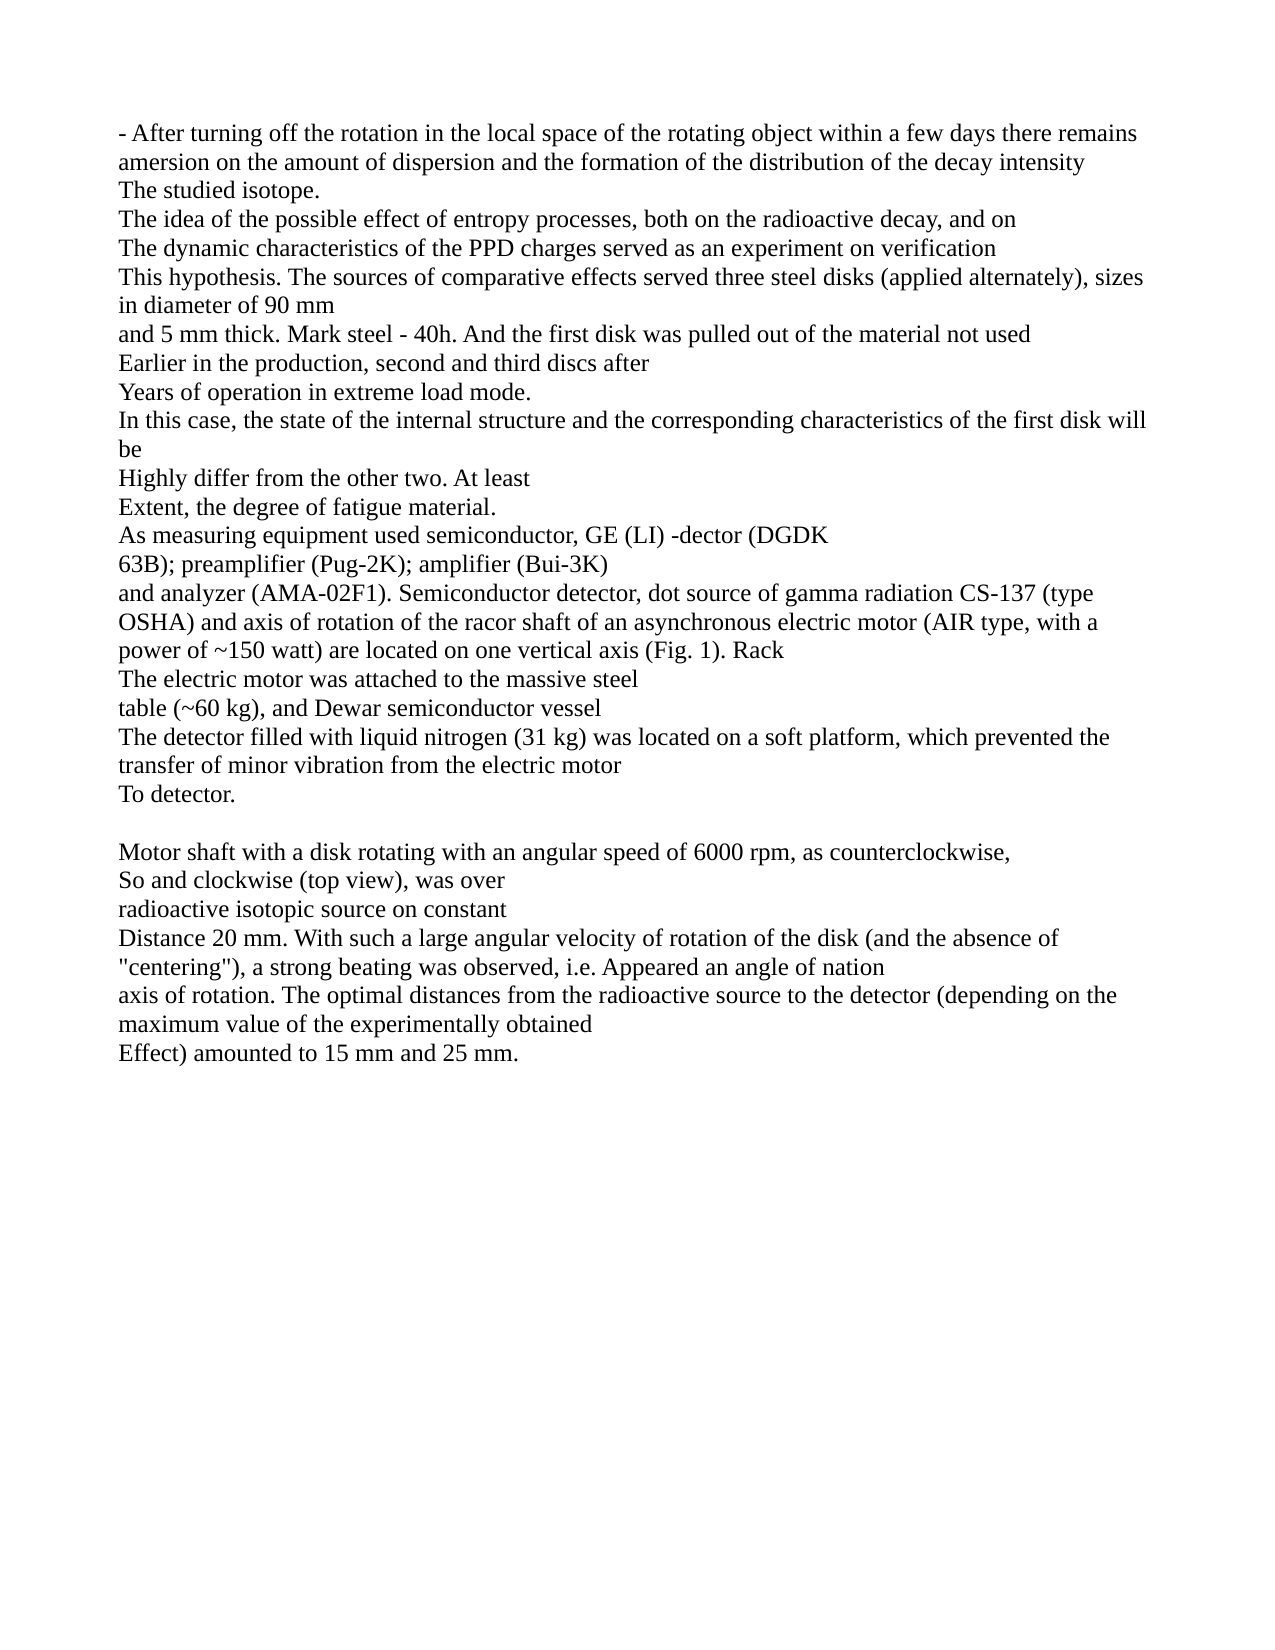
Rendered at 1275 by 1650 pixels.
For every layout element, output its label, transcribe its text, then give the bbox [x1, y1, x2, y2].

text The dynamic characteristics of the PPD charges served as an experiment on verification [118, 233, 1157, 262]
text The studied isotope. [118, 176, 1157, 204]
text Distance 20 mm. With such a large angular velocity of rotation of the disk (and the absence of "centering"), a strong beating was observed, i.e. Appeared an angle of nation [118, 923, 1157, 981]
text To detector. [118, 779, 1157, 808]
text axis of rotation. The optimal distances from the radioactive source to the detector (depending on the maximum value of the experimentally obtained [118, 981, 1157, 1038]
text As measuring equipment used semiconductor, GE (LI) -dector (DGDK [118, 521, 1157, 549]
text and analyzer (AMA-02F1). Semiconductor detector, dot source of gamma radiation CS-137 (type [118, 578, 1157, 607]
text Earlier in the production, second and third discs after [118, 348, 1157, 377]
text radioactive isotopic source on constant [118, 894, 1157, 923]
text table (~60 kg), and Dewar semiconductor vessel [118, 693, 1157, 722]
text The idea of ​​the possible effect of entropy processes, both on the radioactive decay, and on [118, 204, 1157, 233]
text In this case, the state of the internal structure and the corresponding characteristics of the first disk will be [118, 406, 1157, 463]
text 63B); preamplifier (Pug-2K); amplifier (Bui-3K) [118, 549, 1157, 578]
text Effect) amounted to 15 mm and 25 mm. [118, 1038, 1157, 1067]
text OSHA) and axis of rotation of the racor shaft of an asynchronous electric motor (AIR type, with a power of ~150 watt) are located on one vertical axis (Fig. 1). Rack [118, 607, 1157, 664]
text The detector filled with liquid nitrogen (31 kg) was located on a soft platform, which prevented the transfer of minor vibration from the electric motor [118, 722, 1157, 779]
text Years of operation in extreme load mode. [118, 377, 1157, 406]
text Extent, the degree of fatigue material. [118, 492, 1157, 521]
text So and clockwise (top view), was over [118, 866, 1157, 894]
text This hypothesis. The sources of comparative effects served three steel disks (applied alternately), sizes in diameter of 90 mm [118, 262, 1157, 319]
text and 5 mm thick. Mark steel - 40h. And the first disk was pulled out of the material not used [118, 319, 1157, 348]
text - After turning off the rotation in the local space of the rotating object within a few days there remains amersion on the amount of dispersion and the formation of the distribution of the decay intensity [118, 118, 1157, 176]
text Motor shaft with a disk rotating with an angular speed of 6000 rpm, as counterclockwise, [118, 837, 1157, 866]
text Highly differ from the other two. At least [118, 463, 1157, 492]
text The electric motor was attached to the massive steel [118, 664, 1157, 693]
